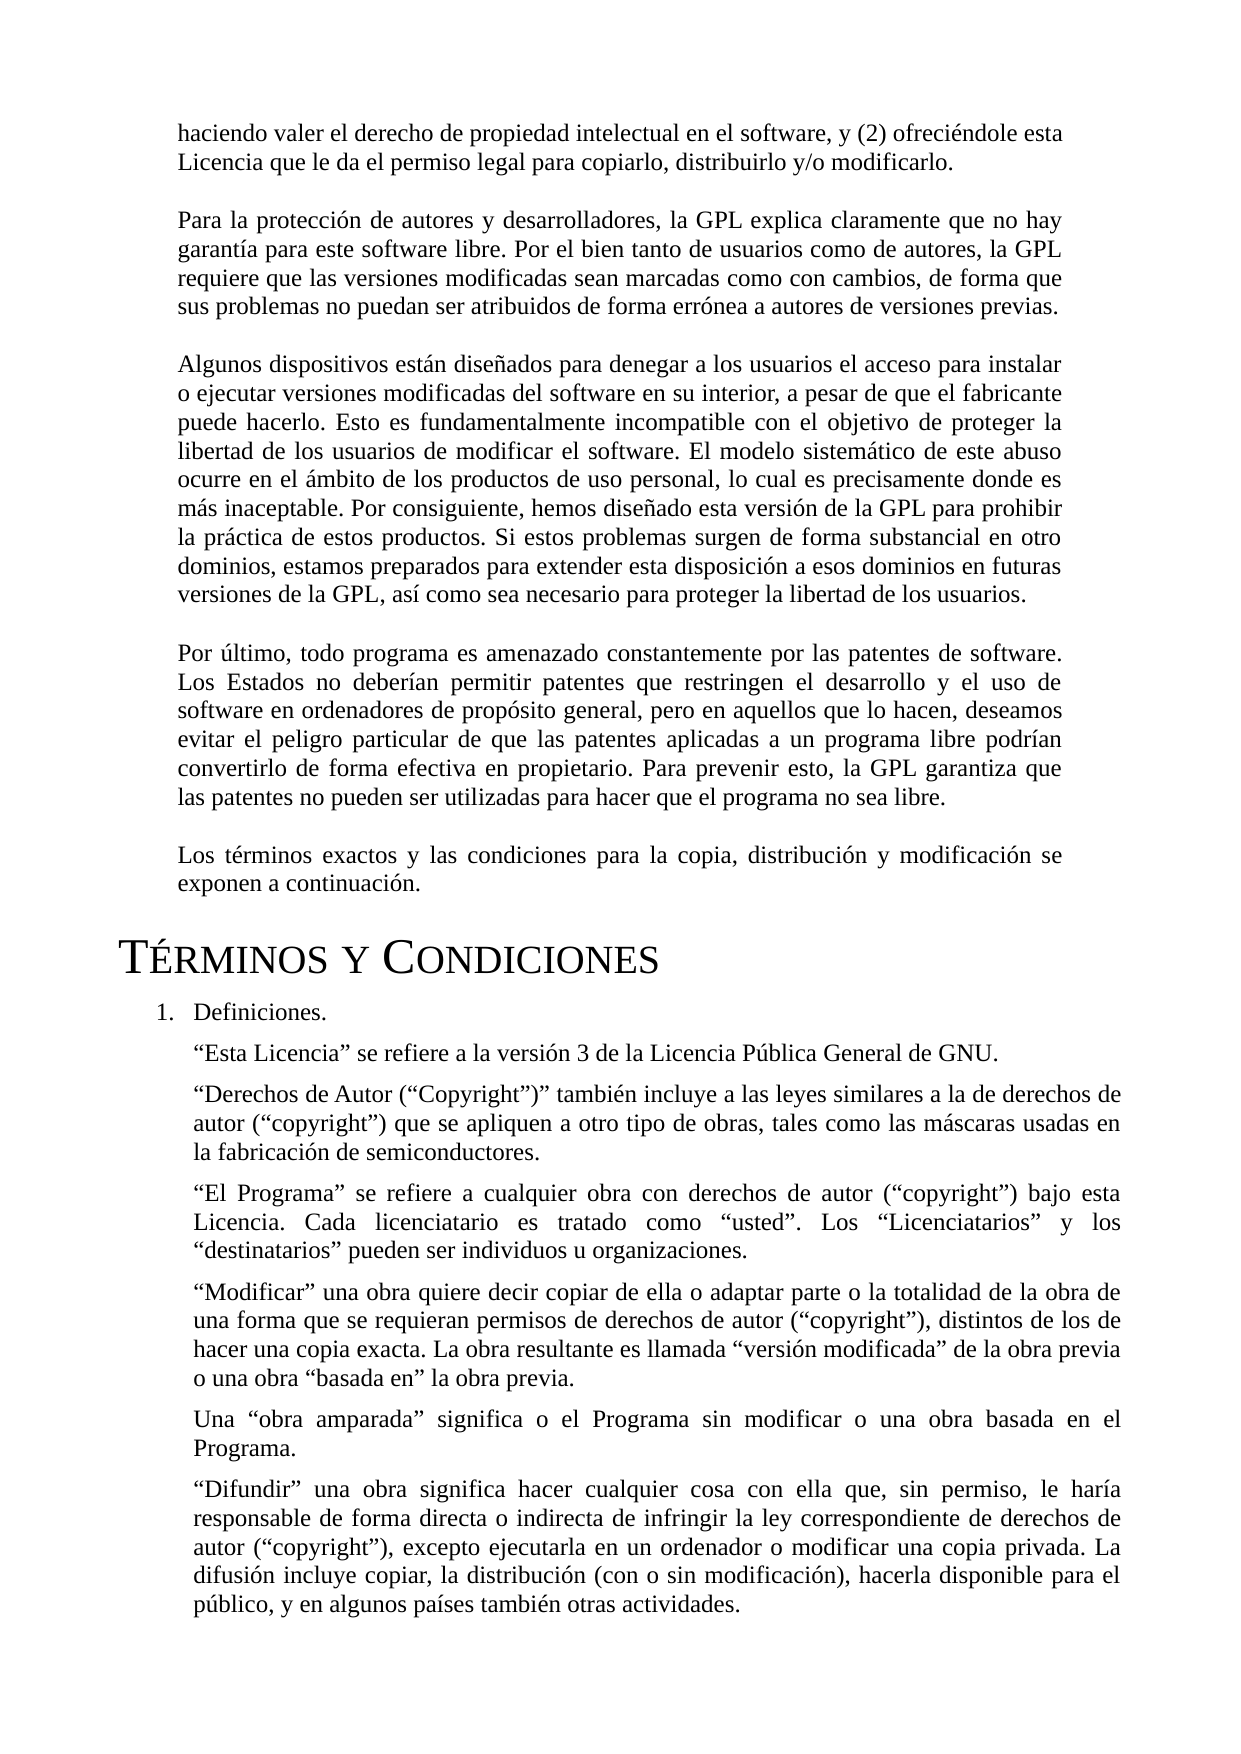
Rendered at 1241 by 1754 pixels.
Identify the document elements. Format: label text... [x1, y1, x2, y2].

text haciendo valer el derecho de propiedad intelectual en el software, y (2) ofreciéndole esta Licencia que le da el permiso legal para copiarlo, distribuirlo y/o modificarlo. [177, 118, 1063, 176]
text Algunos dispositivos están diseñados para denegar a los usuarios el acceso para instalar o ejecutar versiones modificadas del software en su interior, a pesar de que el fabricante puede hacerlo. Esto es fundamentalmente incompatible con el objetivo de proteger la libertad de los usuarios de modificar el software. El modelo sistemático de este abuso ocurre en el ámbito de los productos de uso personal, lo cual es precisamente donde es más inaceptable. Por consiguiente, hemos diseñado esta versión de la GPL para prohibir la práctica de estos productos. Si estos problemas surgen de forma substancial en otro dominios, estamos preparados para extender esta disposición a esos dominios en futuras versiones de la GPL, así como sea necesario para proteger la libertad de los usuarios. [177, 349, 1063, 608]
list “Modificar” una obra quiere decir copiar de ella o adaptar parte o la totalidad de la obra de una forma que se requieran permisos de derechos de autor (“copyright”), distintos de los de hacer una copia exacta. La obra resultante es llamada “versión modificada” de la obra previa o una obra “basada en” la obra previa. [156, 1277, 1122, 1392]
text Por último, todo programa es amenazado constantemente por las patentes de software. Los Estados no deberían permitir patentes que restringen el desarrollo y el uso de software en ordenadores de propósito general, pero en aquellos que lo hacen, deseamos evitar el peligro particular de que las patentes aplicadas a un programa libre podrían convertirlo de forma efectiva en propietario. Para prevenir esto, la GPL garantiza que las patentes no pueden ser utilizadas para hacer que el programa no sea libre. [177, 638, 1063, 810]
list Una “obra amparada” significa o el Programa sin modificar o una obra basada en el Programa. [156, 1404, 1122, 1462]
text Para la protección de autores y desarrolladores, la GPL explica claramente que no hay garantía para este software libre. Por el bien tanto de usuarios como de autores, la GPL requiere que las versiones modificadas sean marcadas como con cambios, de forma que sus problemas no puedan ser atribuidos de forma errónea a autores de versiones previas. [177, 205, 1063, 320]
list “El Programa” se refiere a cualquier obra con derechos de autor (“copyright”) bajo esta Licencia. Cada licenciatario es tratado como “usted”. Los “Licenciatarios” y los “destinatarios” pueden ser individuos u organizaciones. [156, 1178, 1122, 1264]
list “Difundir” una obra significa hacer cualquier cosa con ella que, sin permiso, le haría responsable de forma directa o indirecta de infringir la ley correspondiente de derechos de autor (“copyright”), excepto ejecutarla en un ordenador o modificar una copia privada. La difusión incluye copiar, la distribución (con o sin modificación), hacerla disponible para el público, y en algunos países también otras actividades. [156, 1474, 1122, 1618]
text Los términos exactos y las condiciones para la copia, distribución y modificación se exponen a continuación. [177, 840, 1063, 897]
list “Derechos de Autor (“Copyright”)” también incluye a las leyes similares a la de derechos de autor (“copyright”) que se apliquen a otro tipo de obras, tales como las máscaras usadas en la fabricación de semiconductores. [156, 1079, 1122, 1166]
text Términos y Condiciones [118, 927, 1122, 984]
list Definiciones. [156, 997, 1122, 1026]
list “Esta Licencia” se refiere a la versión 3 de la Licencia Pública General de GNU. [156, 1038, 1122, 1067]
